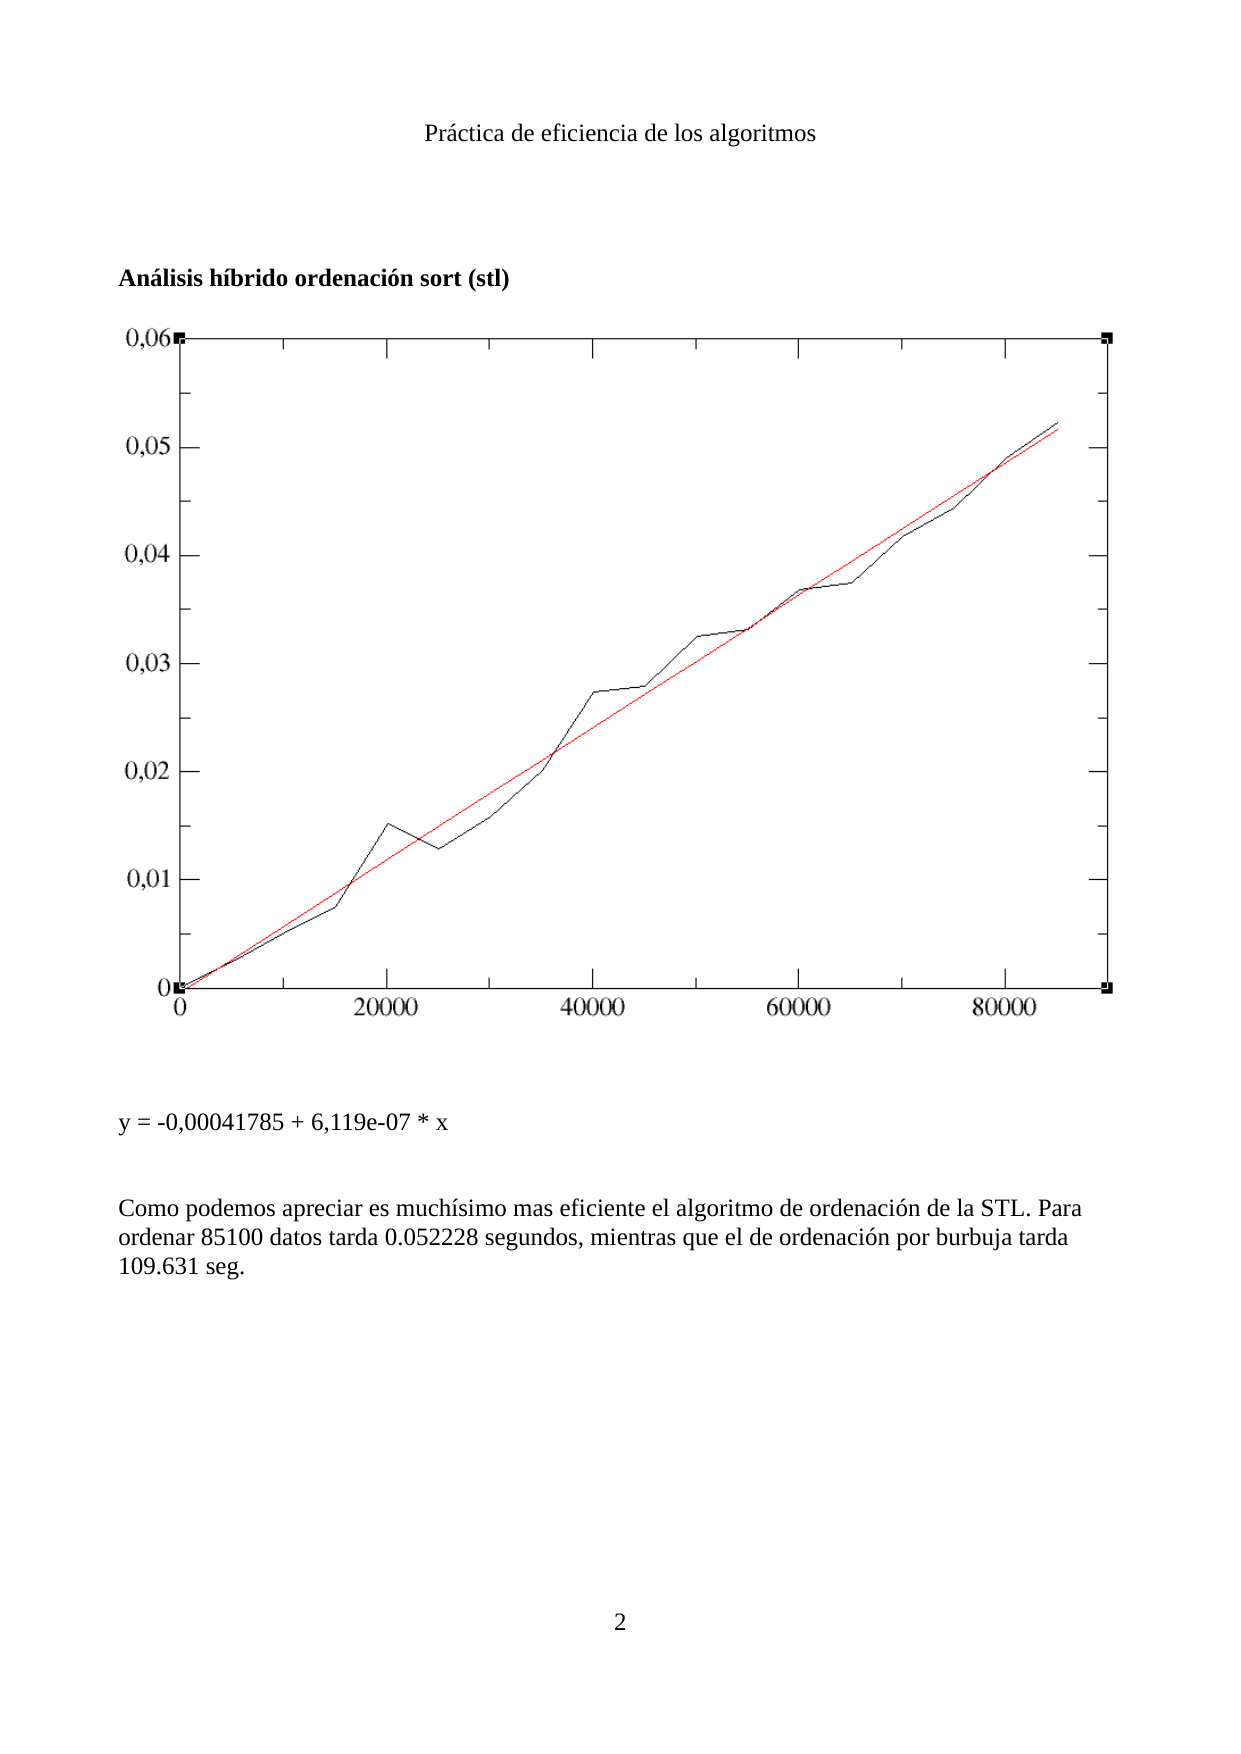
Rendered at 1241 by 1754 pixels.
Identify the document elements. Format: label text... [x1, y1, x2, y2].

picture [118, 320, 1123, 1021]
text Análisis híbrido ordenación sort (stl) [118, 263, 1122, 291]
text y = -0,00041785 + 6,119e-07 * x [118, 1107, 1122, 1136]
text Como podemos apreciar es muchísimo mas eficiente el algoritmo de ordenación de la STL. Para ordenar 85100 datos tarda 0.052228 segundos, mientras que el de ordenación por burbuja tarda 109.631 seg. [118, 1193, 1122, 1279]
